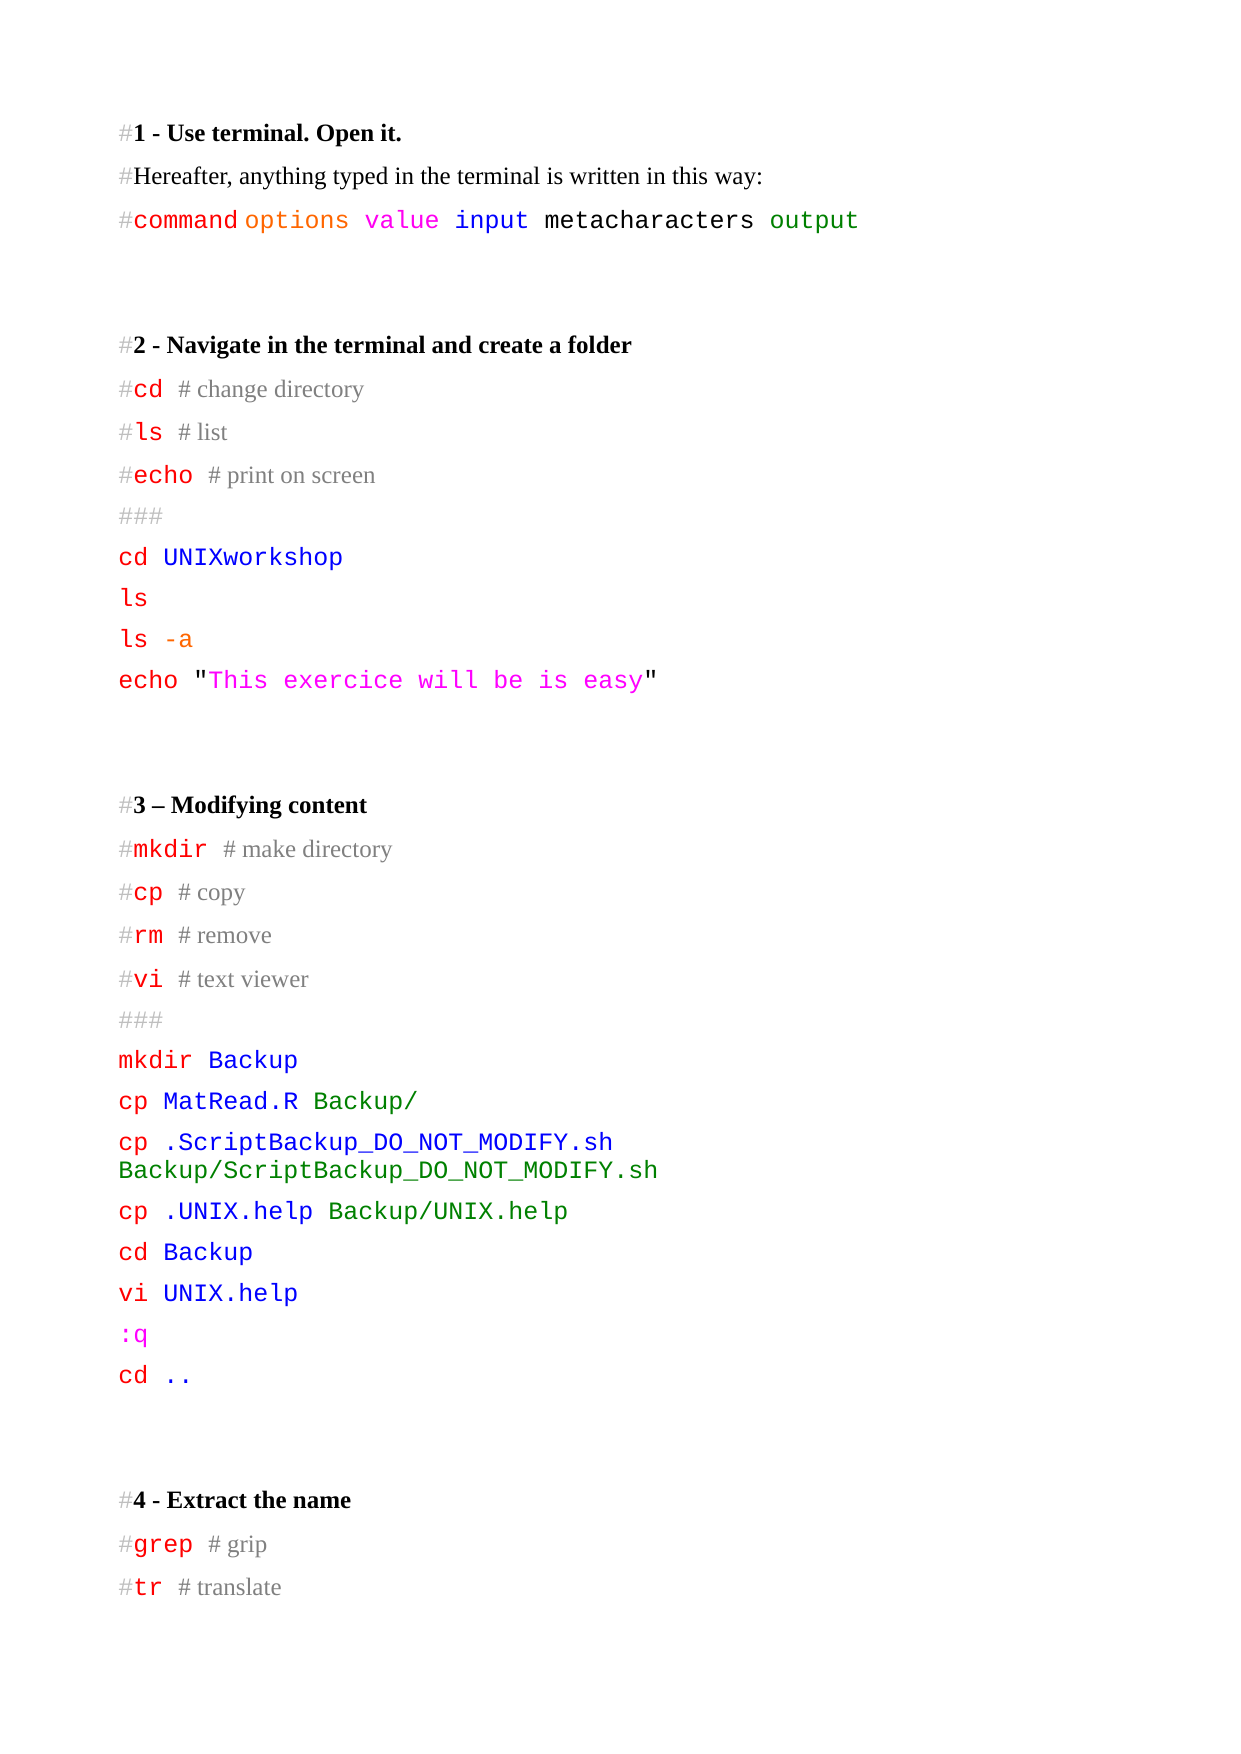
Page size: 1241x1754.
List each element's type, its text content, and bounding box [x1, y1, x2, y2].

text :q [118, 1321, 1122, 1350]
text ### [118, 504, 1122, 532]
text #rm # remove [118, 921, 1122, 951]
text cd UNIXworkshop [118, 545, 1122, 573]
text mkdir Backup [118, 1048, 1122, 1076]
text cp .UNIX.help Backup/UNIX.help [118, 1199, 1122, 1227]
text cp MatRead.R Backup/ [118, 1089, 1122, 1117]
text #2 - Navigate in the terminal and create a folder [118, 331, 1122, 361]
text #cp # copy [118, 877, 1122, 908]
text #mkdir # make directory [118, 834, 1122, 865]
text #grep # grip [118, 1529, 1122, 1560]
text #vi # text viewer [118, 964, 1122, 995]
text cd Backup [118, 1240, 1122, 1268]
text #echo # print on screen [118, 461, 1122, 491]
text ### [118, 1007, 1122, 1036]
text #4 - Extract the name [118, 1486, 1122, 1516]
text ls [118, 586, 1122, 614]
text #1 - Use terminal. Open it. [118, 118, 1122, 149]
text cp .ScriptBackup_DO_NOT_MODIFY.sh Backup/ScriptBackup_DO_NOT_MODIFY.sh [118, 1130, 1122, 1186]
text vi UNIX.help [118, 1281, 1122, 1309]
text #cd # change directory [118, 374, 1122, 405]
text #ls # list [118, 417, 1122, 448]
text #tr # translate [118, 1572, 1122, 1603]
text cd .. [118, 1362, 1122, 1391]
text echo "This exercice will be is easy" [118, 667, 1122, 696]
text ls -a [118, 626, 1122, 655]
text #3 – Modifying content [118, 791, 1122, 821]
text #command options value input metacharacters output [118, 205, 1122, 236]
text #Hereafter, anything typed in the terminal is written in this way: [118, 161, 1122, 192]
